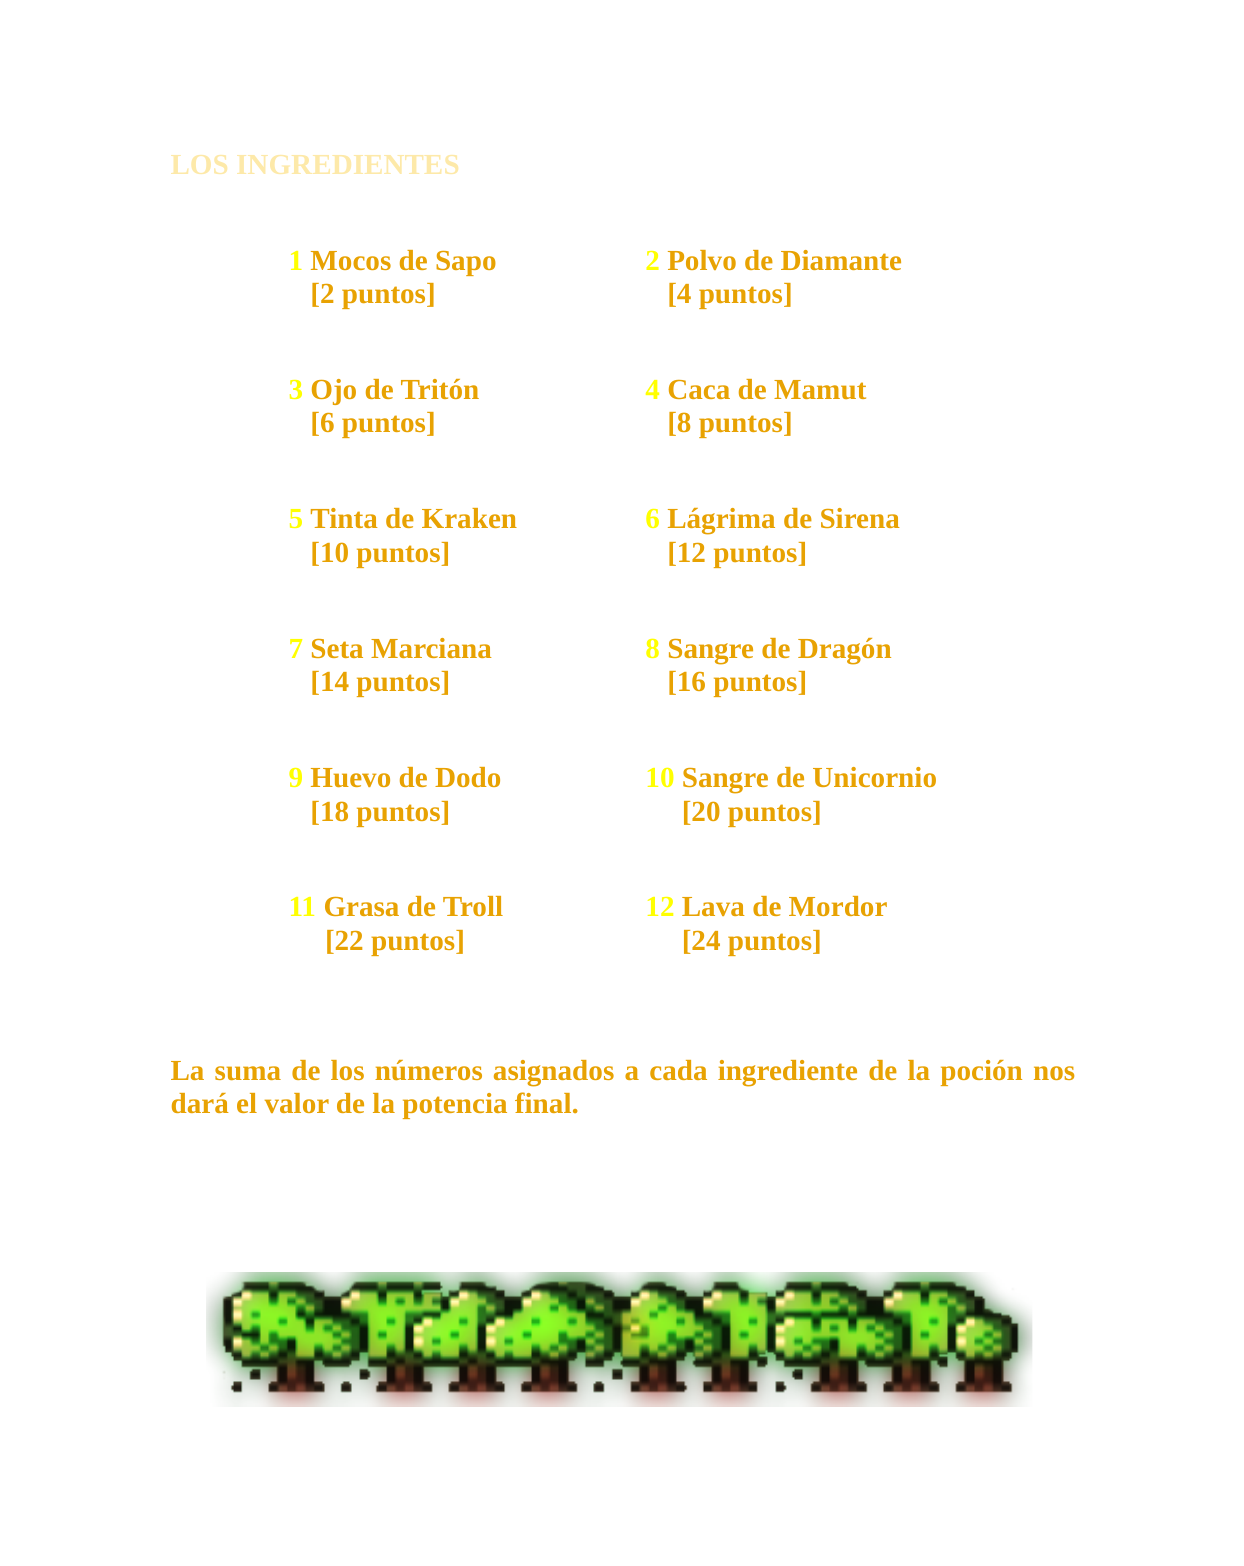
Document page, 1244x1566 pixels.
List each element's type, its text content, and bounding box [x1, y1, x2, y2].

table_cell 4 Caca de Mamut [8 puntos] [645, 343, 1076, 473]
table_cell [170, 118, 306, 147]
table_header 2 Polvo de Diamante [4 puntos] [645, 214, 1076, 343]
table_cell 9 Huevo de Dodo [18 puntos] [288, 731, 527, 861]
table_cell [170, 861, 288, 990]
table_header [527, 214, 645, 343]
table_cell [527, 473, 645, 602]
text La suma de los números asignados a cada ingrediente de la poción nos dará el valor de la potencia final. [170, 1053, 1076, 1120]
text LOS INGREDIENTES [170, 147, 1076, 180]
table_cell 3 Ojo de Tritón [6 puntos] [288, 343, 527, 473]
table_cell [170, 602, 288, 731]
table_cell 12 Lava de Mordor [24 puntos] [645, 861, 1076, 990]
table_cell [527, 731, 645, 861]
table_cell [527, 602, 645, 731]
table_cell [170, 343, 288, 473]
table_cell 6 Lágrima de Sirena [12 puntos] [645, 473, 1076, 602]
table_cell 10 Sangre de Unicornio [20 puntos] [645, 731, 1076, 861]
table_cell [170, 731, 288, 861]
table_cell 5 Tinta de Kraken [10 puntos] [288, 473, 527, 602]
table_cell 7 Seta Marciana [14 puntos] [288, 602, 527, 731]
table_cell [527, 343, 645, 473]
table_cell 8 Sangre de Dragón [16 puntos] [645, 602, 1076, 731]
table_cell [527, 861, 645, 990]
table_header [170, 214, 288, 343]
table_cell [306, 118, 1076, 147]
table_cell 11 Grasa de Troll [22 puntos] [288, 861, 527, 990]
table_cell [170, 473, 288, 602]
picture [206, 1272, 1033, 1407]
table_header 1 Mocos de Sapo [2 puntos] [288, 214, 527, 343]
